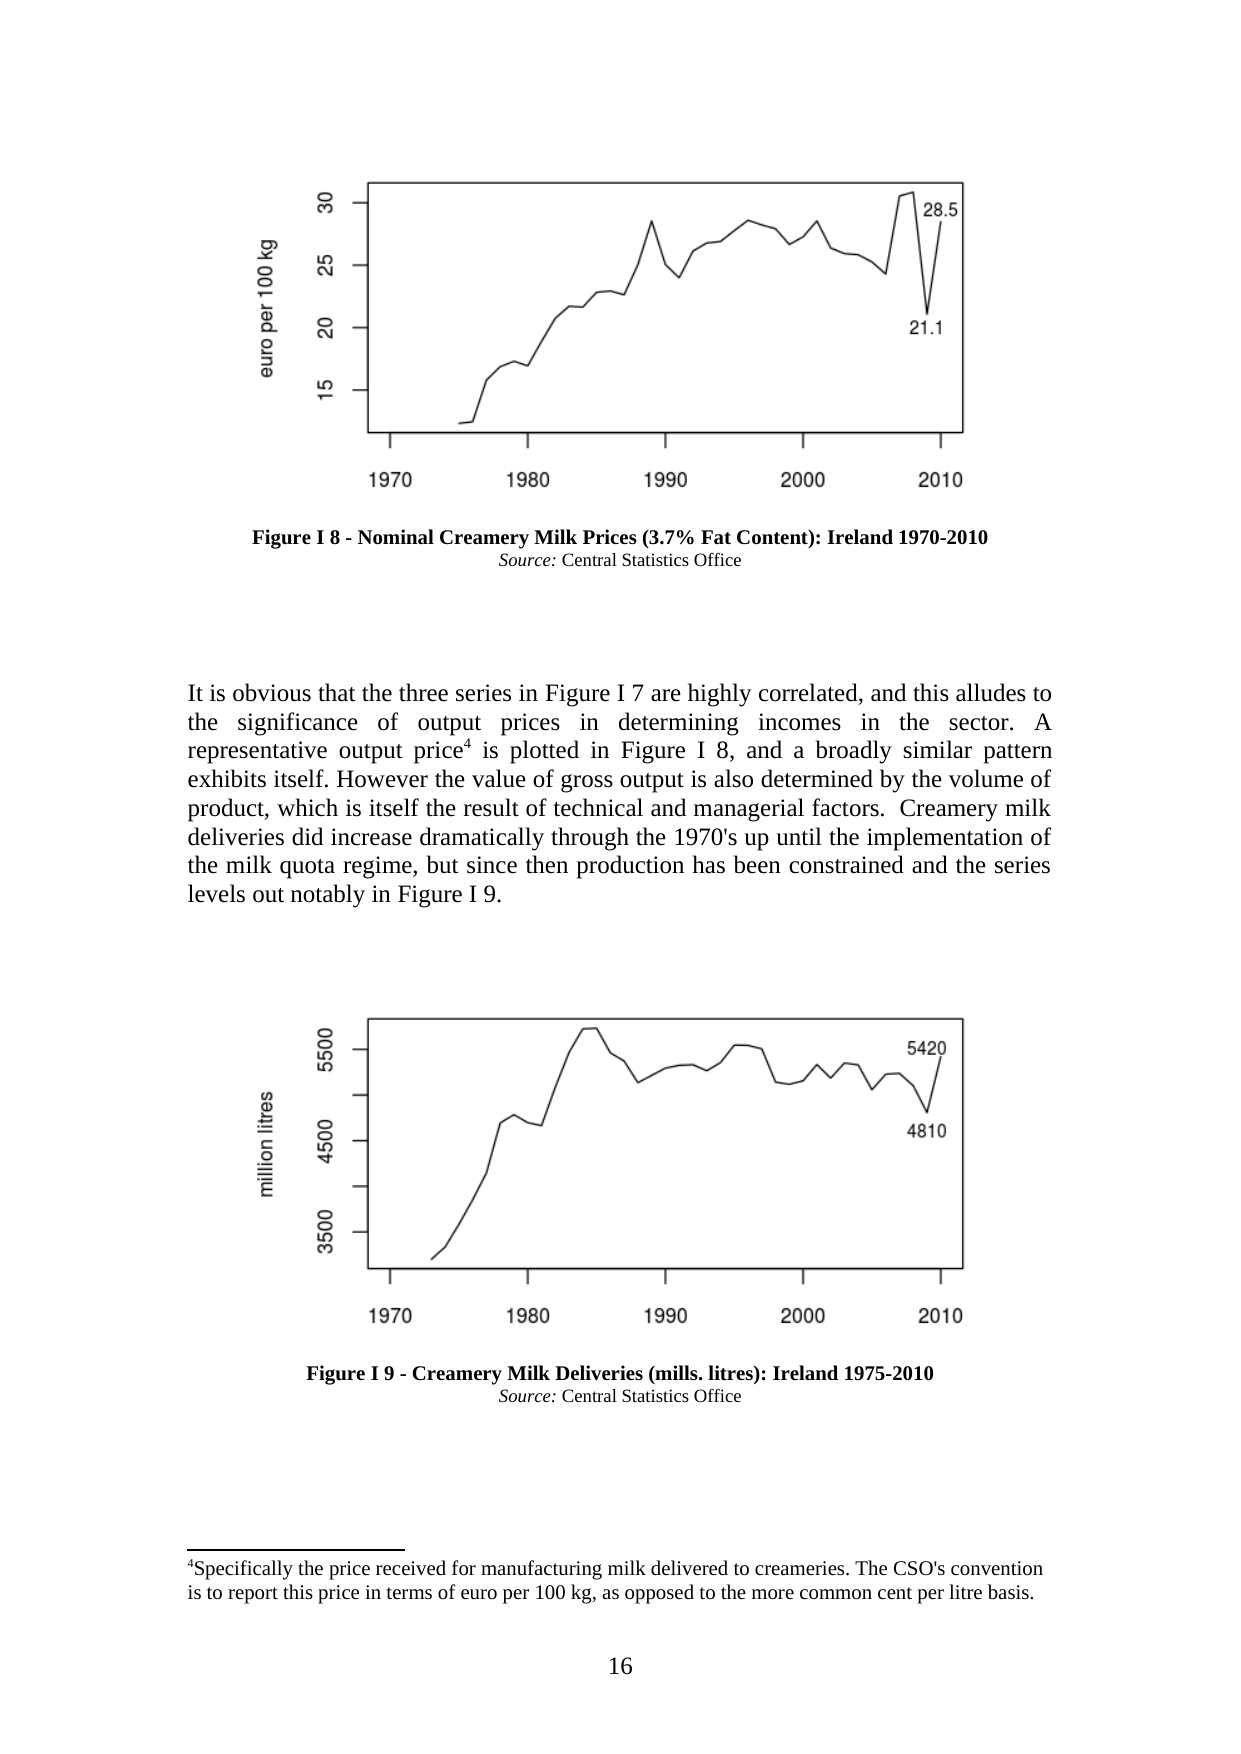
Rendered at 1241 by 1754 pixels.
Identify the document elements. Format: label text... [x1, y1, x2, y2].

text Figure I 8 - Nominal Creamery Milk Prices (3.7% Fat Content): Ireland 1970-2010 [245, 526, 995, 549]
text Figure I 9 - Creamery Milk Deliveries (mills. litres): Ireland 1975-2010 [245, 1362, 995, 1385]
picture [245, 150, 996, 526]
text It is obvious that the three series in Figure I 7 are highly correlated, and this alludes to the significance of output prices in determining incomes in the sector. A representative output price is plotted in Figure I 8, and a broadly similar pattern exhibits itself. However the value of gross output is also determined by the volume of product, which is itself the result of technical and managerial factors. Creamery milk deliveries did increase dramatically through the 1970's up until the implementation of the milk quota regime, but since then production has been constrained and the series levels out notably in Figure I 9. [187, 678, 1053, 908]
text Source: Central Statistics Office [245, 1385, 995, 1407]
text Source: Central Statistics Office [245, 549, 995, 571]
text Specifically the price received for manufacturing milk delivered to creameries. The CSO's convention is to report this price in terms of euro per 100 kg, as opposed to the more common cent per litre basis. [187, 1556, 1053, 1604]
picture [245, 986, 996, 1362]
